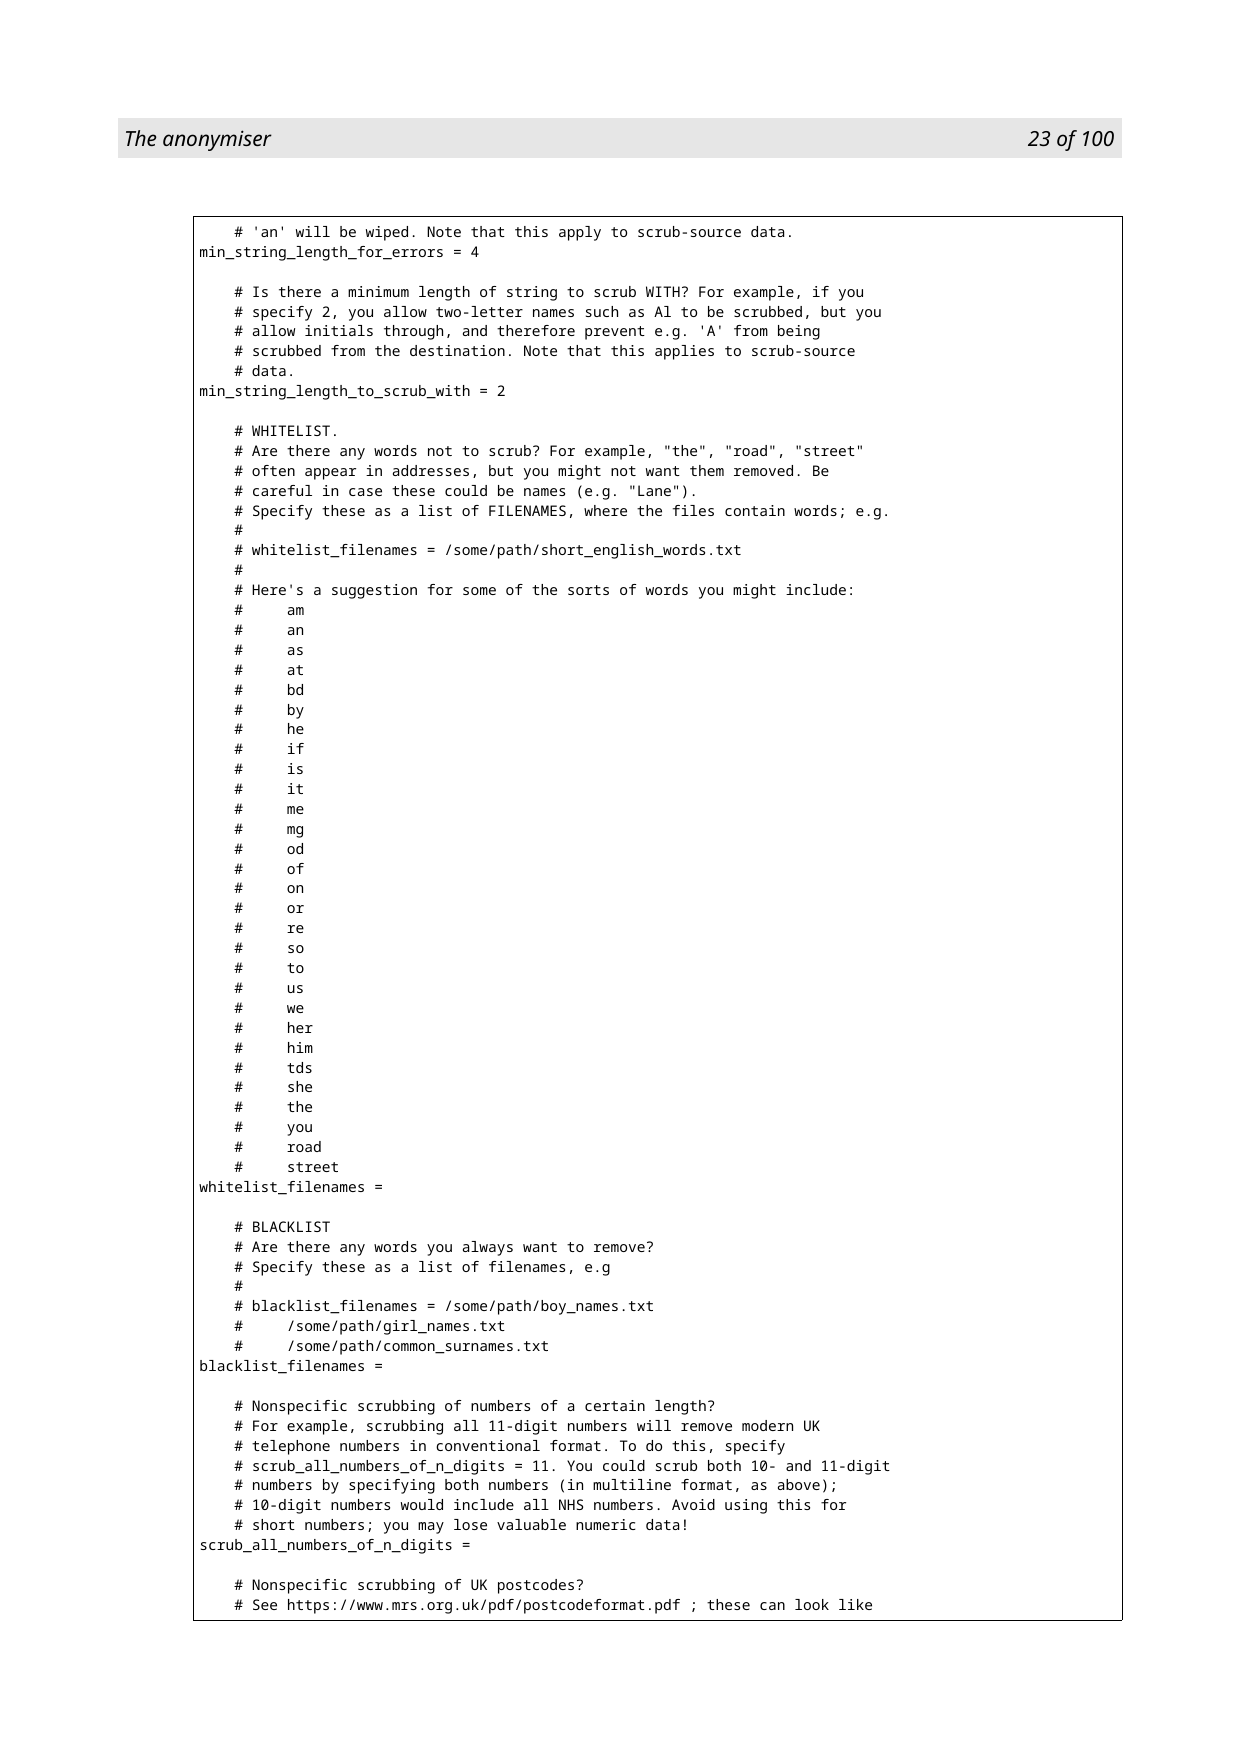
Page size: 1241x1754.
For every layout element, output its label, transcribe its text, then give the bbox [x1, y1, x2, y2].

table_header # 'an' will be wiped. Note that this apply to scrub-source data. min_string_length_for_errors = 4 # Is there a minimum length of string to scrub WITH? For example, if you # specify 2, you allow two-letter names such as Al to be scrubbed, but you # allow initials through, and therefore prevent e.g. 'A' from being # scrubbed from the destination. Note that this applies to scrub-source # data. min_string_length_to_scrub_with = 2 # WHITELIST. # Are there any words not to scrub? For example, "the", "road", "street" # often appear in addresses, but you might not want them removed. Be # careful in case these could be names (e.g. "Lane"). # Specify these as a list of FILENAMES, where the files contain words; e.g. # # whitelist_filenames = /some/path/short_english_words.txt # # Here's a suggestion for some of the sorts of words you might include: # am # an # as # at # bd # by # he # if # is # it # me # mg # od # of # on # or # re # so # to # us # we # her # him # tds # she # the # you # road # street whitelist_filenames = # BLACKLIST # Are there any words you always want to remove? # Specify these as a list of filenames, e.g # # blacklist_filenames = /some/path/boy_names.txt # /some/path/girl_names.txt # /some/path/common_surnames.txt blacklist_filenames = # Nonspecific scrubbing of numbers of a certain length? # For example, scrubbing all 11-digit numbers will remove modern UK # telephone numbers in conventional format. To do this, specify # scrub_all_numbers_of_n_digits = 11. You could scrub both 10- and 11-digit # numbers by specifying both numbers (in multiline format, as above); # 10-digit numbers would include all NHS numbers. Avoid using this for # short numbers; you may lose valuable numeric data! scrub_all_numbers_of_n_digits = # Nonspecific scrubbing of UK postcodes? # See https://www.mrs.org.uk/pdf/postcodeformat.pdf ; these can look like [194, 217, 1122, 1620]
